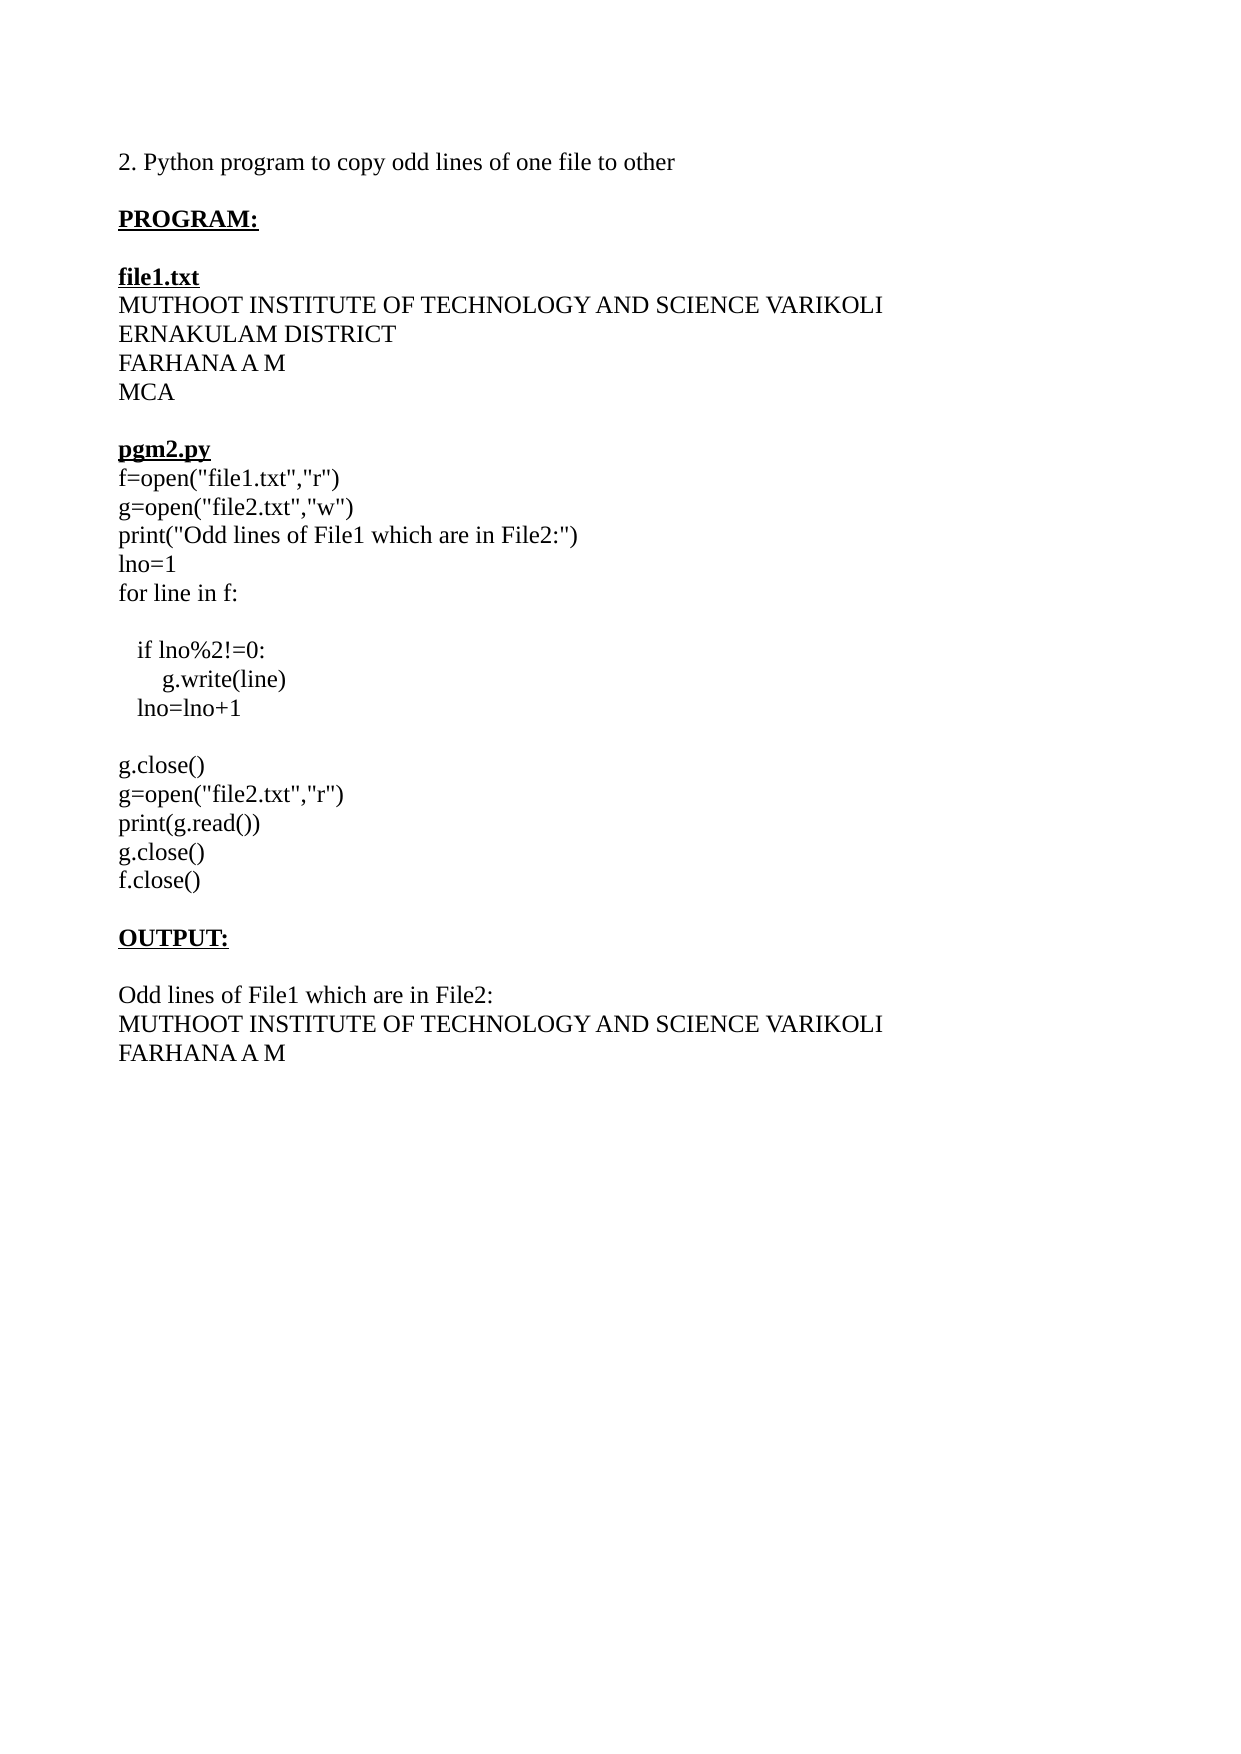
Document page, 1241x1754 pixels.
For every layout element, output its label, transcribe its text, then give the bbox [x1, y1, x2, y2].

text print("Odd lines of File1 which are in File2:") [118, 521, 1122, 549]
text file1.txt [118, 262, 1122, 291]
text if lno%2!=0: [118, 636, 1122, 664]
text MCA [118, 377, 1122, 406]
text g.write(line) [118, 664, 1122, 693]
text MUTHOOT INSTITUTE OF TECHNOLOGY AND SCIENCE VARIKOLI [118, 1009, 1122, 1038]
text g.close() [118, 837, 1122, 866]
text MUTHOOT INSTITUTE OF TECHNOLOGY AND SCIENCE VARIKOLI [118, 291, 1122, 319]
text for line in f: [118, 578, 1122, 607]
text Odd lines of File1 which are in File2: [118, 981, 1122, 1009]
text g=open("file2.txt","r") [118, 779, 1122, 808]
text print(g.read()) [118, 808, 1122, 837]
text ERNAKULAM DISTRICT [118, 319, 1122, 348]
text pgm2.py [118, 434, 1122, 463]
text OUTPUT: [118, 923, 1122, 952]
text PROGRAM: [118, 204, 1122, 233]
text lno=1 [118, 549, 1122, 578]
text g=open("file2.txt","w") [118, 492, 1122, 521]
text lno=lno+1 [118, 693, 1122, 722]
text g.close() [118, 751, 1122, 779]
text FARHANA A M [118, 1038, 1122, 1067]
text f.close() [118, 866, 1122, 894]
text f=open("file1.txt","r") [118, 463, 1122, 492]
text FARHANA A M [118, 348, 1122, 377]
text 2. Python program to copy odd lines of one file to other [118, 147, 1122, 176]
